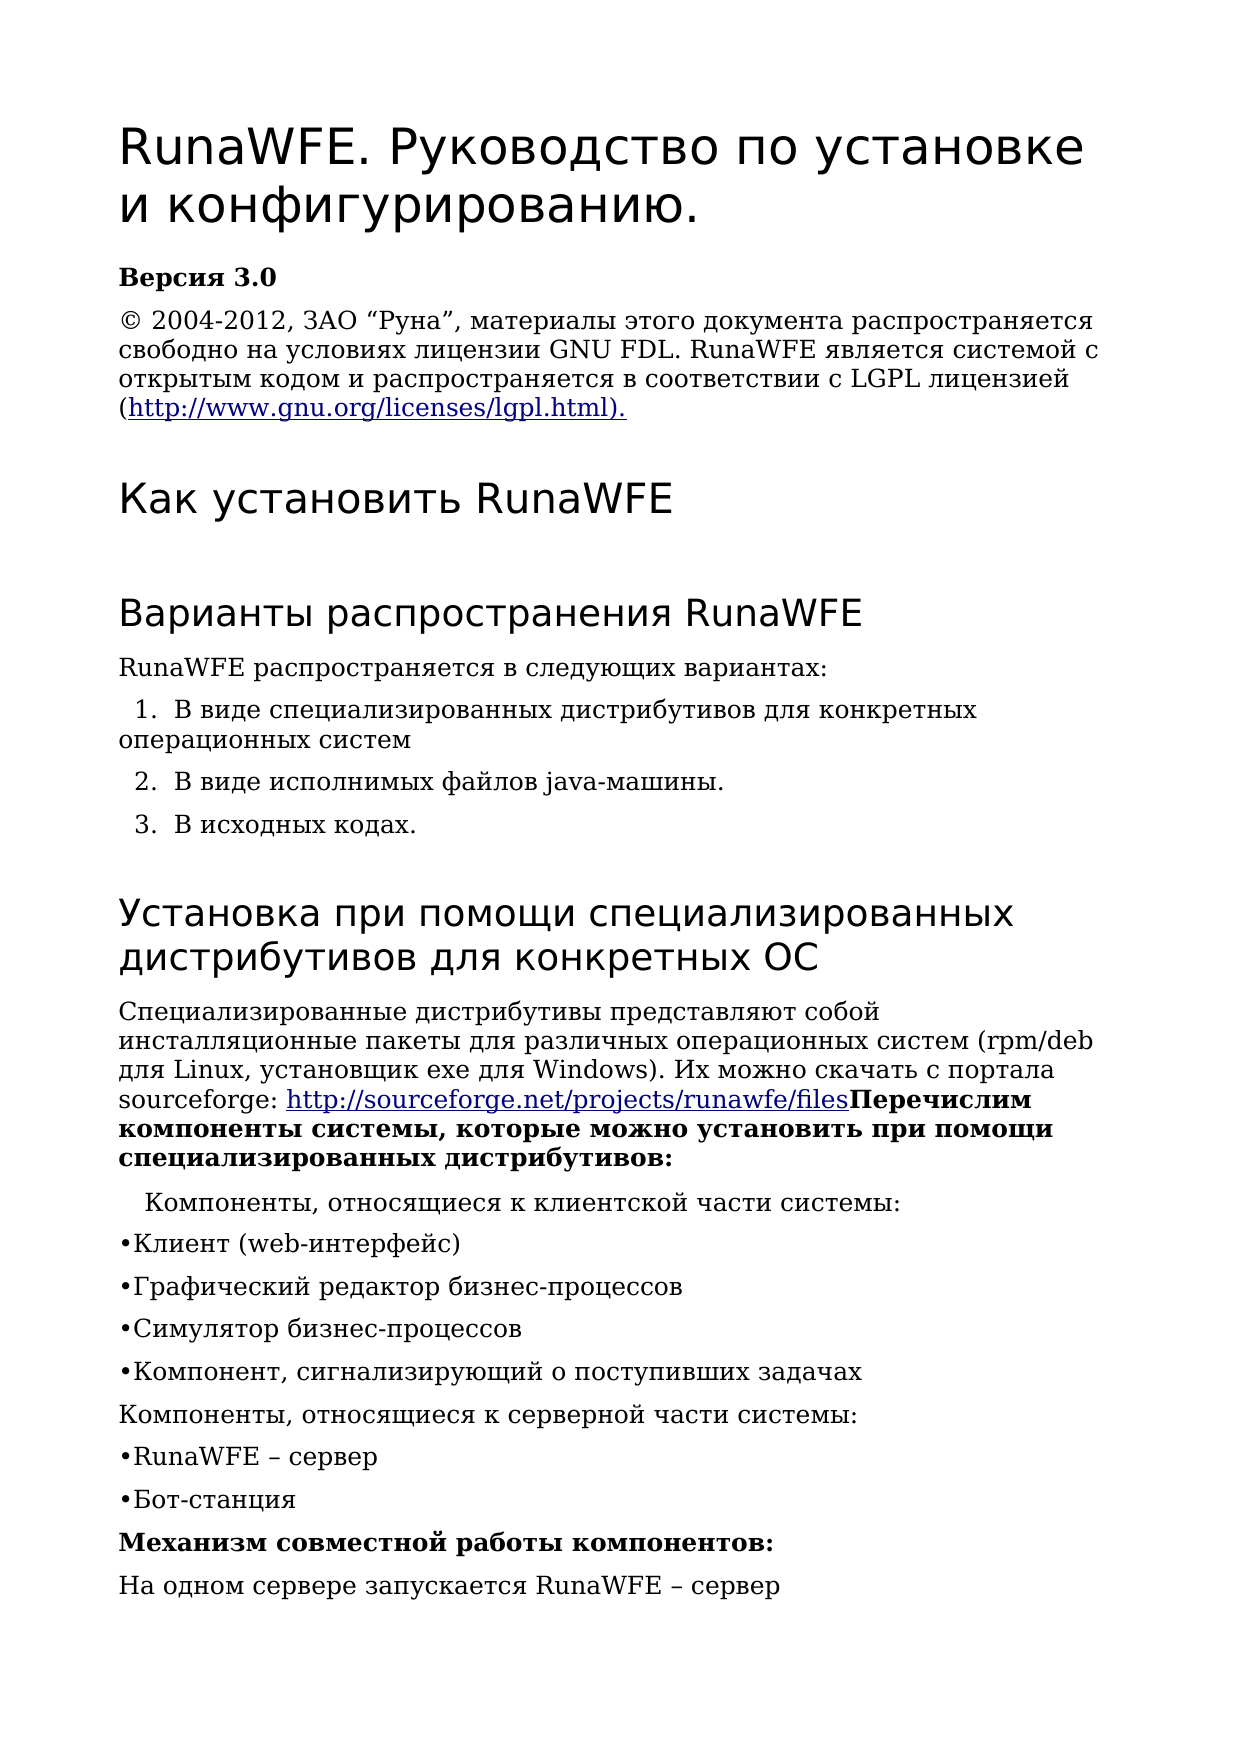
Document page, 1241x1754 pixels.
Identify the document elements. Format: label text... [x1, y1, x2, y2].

list RunaWFE – сервер [118, 1443, 1122, 1472]
list В виде специализированных дистрибутивов для конкретных операционных систем [118, 696, 1122, 754]
list Компонент, сигнализирующий о поступивших задачах [118, 1357, 1122, 1386]
text На одном сервере запускается RunaWFE – сервер [118, 1571, 1122, 1600]
text Специализированные дистрибутивы представляют собой инсталляционные пакеты для различных операционных систем (rpm/deb для Linux, установщик exe для Windows). Их можно скачать с портала sourceforge: http://sourceforge.net/projects/runawfe/filesПеречислим компоненты системы, которые можно установить при помощи специализированных дистрибутивов: [118, 997, 1122, 1173]
subtitle Как установить RunaWFE [118, 475, 1122, 524]
text Версия 3.0 [118, 263, 1122, 292]
text Компоненты, относящиеся к серверной части системы: [118, 1400, 1122, 1429]
list Компоненты, относящиеся к клиентской части системы: [136, 1188, 1122, 1217]
subtitle Варианты распространения RunaWFE [118, 591, 1122, 635]
list В исходных кодах. [118, 810, 1122, 839]
text © 2004-2012, ЗАО “Руна”, материалы этого документа распространяется свободно на условиях лицензии GNU FDL. RunaWFE является системой с открытым кодом и распространяется в соответствии с LGPL лицензией (http://www.gnu.org/licenses/lgpl.html). [118, 306, 1122, 423]
list Симулятор бизнес-процессов [118, 1314, 1122, 1344]
subtitle Установка при помощи специализированных дистрибутивов для конкретных ОС [118, 892, 1122, 979]
subtitle RunaWFE. Руководство по установке и конфигурированию. [118, 118, 1122, 234]
list Бот-станция [118, 1485, 1122, 1514]
text RunaWFE распространяется в следующих вариантах: [118, 653, 1122, 682]
list Клиент (web-интерфейс) [118, 1229, 1122, 1258]
text Механизм совместной работы компонентов: [118, 1528, 1122, 1557]
list В виде исполнимых файлов java-машины. [118, 767, 1122, 797]
list Графический редактор бизнес-процессов [118, 1272, 1122, 1301]
